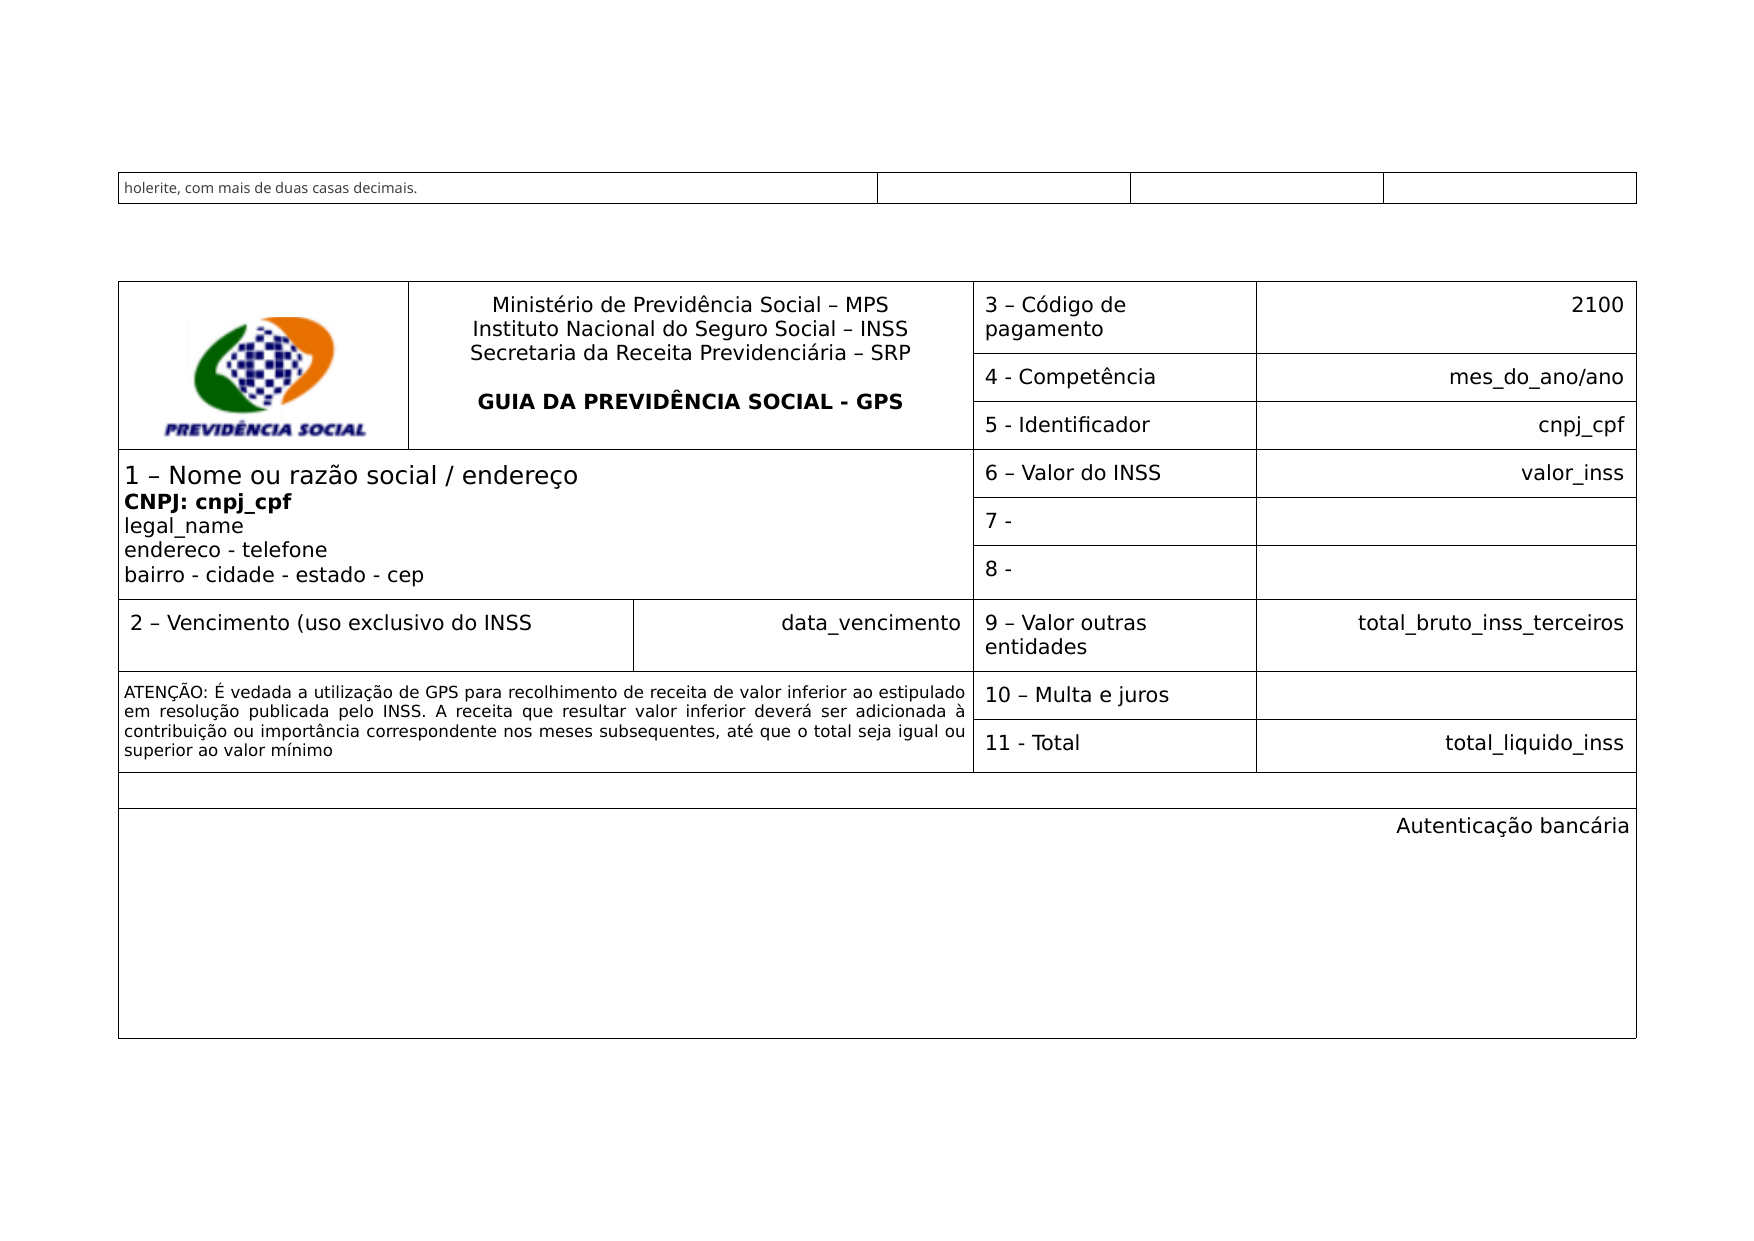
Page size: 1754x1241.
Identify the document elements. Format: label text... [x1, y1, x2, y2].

table_cell 1 – Nome ou razão social / endereço CNPJ: cnpj_cpf legal_name endereco - telefone bairro - cidade - estado - cep [119, 450, 973, 599]
table_cell data_vencimento [634, 600, 973, 671]
table_cell [1257, 672, 1636, 719]
table_cell [1257, 498, 1636, 545]
table_cell [878, 173, 1130, 203]
table_cell 10 – Multa e juros [974, 672, 1256, 719]
table_cell Autenticação bancária [119, 809, 1636, 1038]
table_cell [1384, 173, 1636, 203]
table_header Ministério de Previdência Social – MPS Instituto Nacional do Seguro Social – INSS Secretaria da Receita Previdenciária – SRP GUIA DA PREVIDÊNCIA SOCIAL - GPS [409, 282, 973, 449]
table_cell 2 – Vencimento (uso exclusivo do INSS [119, 600, 633, 671]
table_cell 9 – Valor outras entidades [974, 600, 1256, 671]
table_cell 4 - Competência [974, 354, 1256, 401]
table_header [119, 282, 408, 449]
table_header 2100 [1257, 282, 1636, 353]
table_cell total_bruto_inss_terceiros [1257, 600, 1636, 671]
table_cell holerite, com mais de duas casas decimais. [119, 173, 877, 203]
table_cell 6 – Valor do INSS [974, 450, 1256, 497]
table_header 3 – Código de pagamento [974, 282, 1256, 353]
table_cell 11 - Total [974, 720, 1256, 772]
picture [155, 317, 371, 441]
table_cell [119, 773, 1636, 808]
table_cell 8 - [974, 546, 1256, 599]
table_cell [1131, 173, 1383, 203]
table_cell [1257, 546, 1636, 599]
table_cell 7 - [974, 498, 1256, 545]
table_cell cnpj_cpf [1257, 402, 1636, 449]
table_cell ATENÇÃO: É vedada a utilização de GPS para recolhimento de receita de valor inferior ao estipulado em resolução publicada pelo INSS. A receita que resultar valor inferior deverá ser adicionada à contribuição ou importância correspondente nos meses subsequentes, até que o total seja igual ou superior ao valor mínimo [119, 672, 973, 772]
table_cell valor_inss [1257, 450, 1636, 497]
table_cell 5 - Identificador [974, 402, 1256, 449]
table_cell total_liquido_inss [1257, 720, 1636, 772]
table_cell mes_do_ano/ano [1257, 354, 1636, 401]
